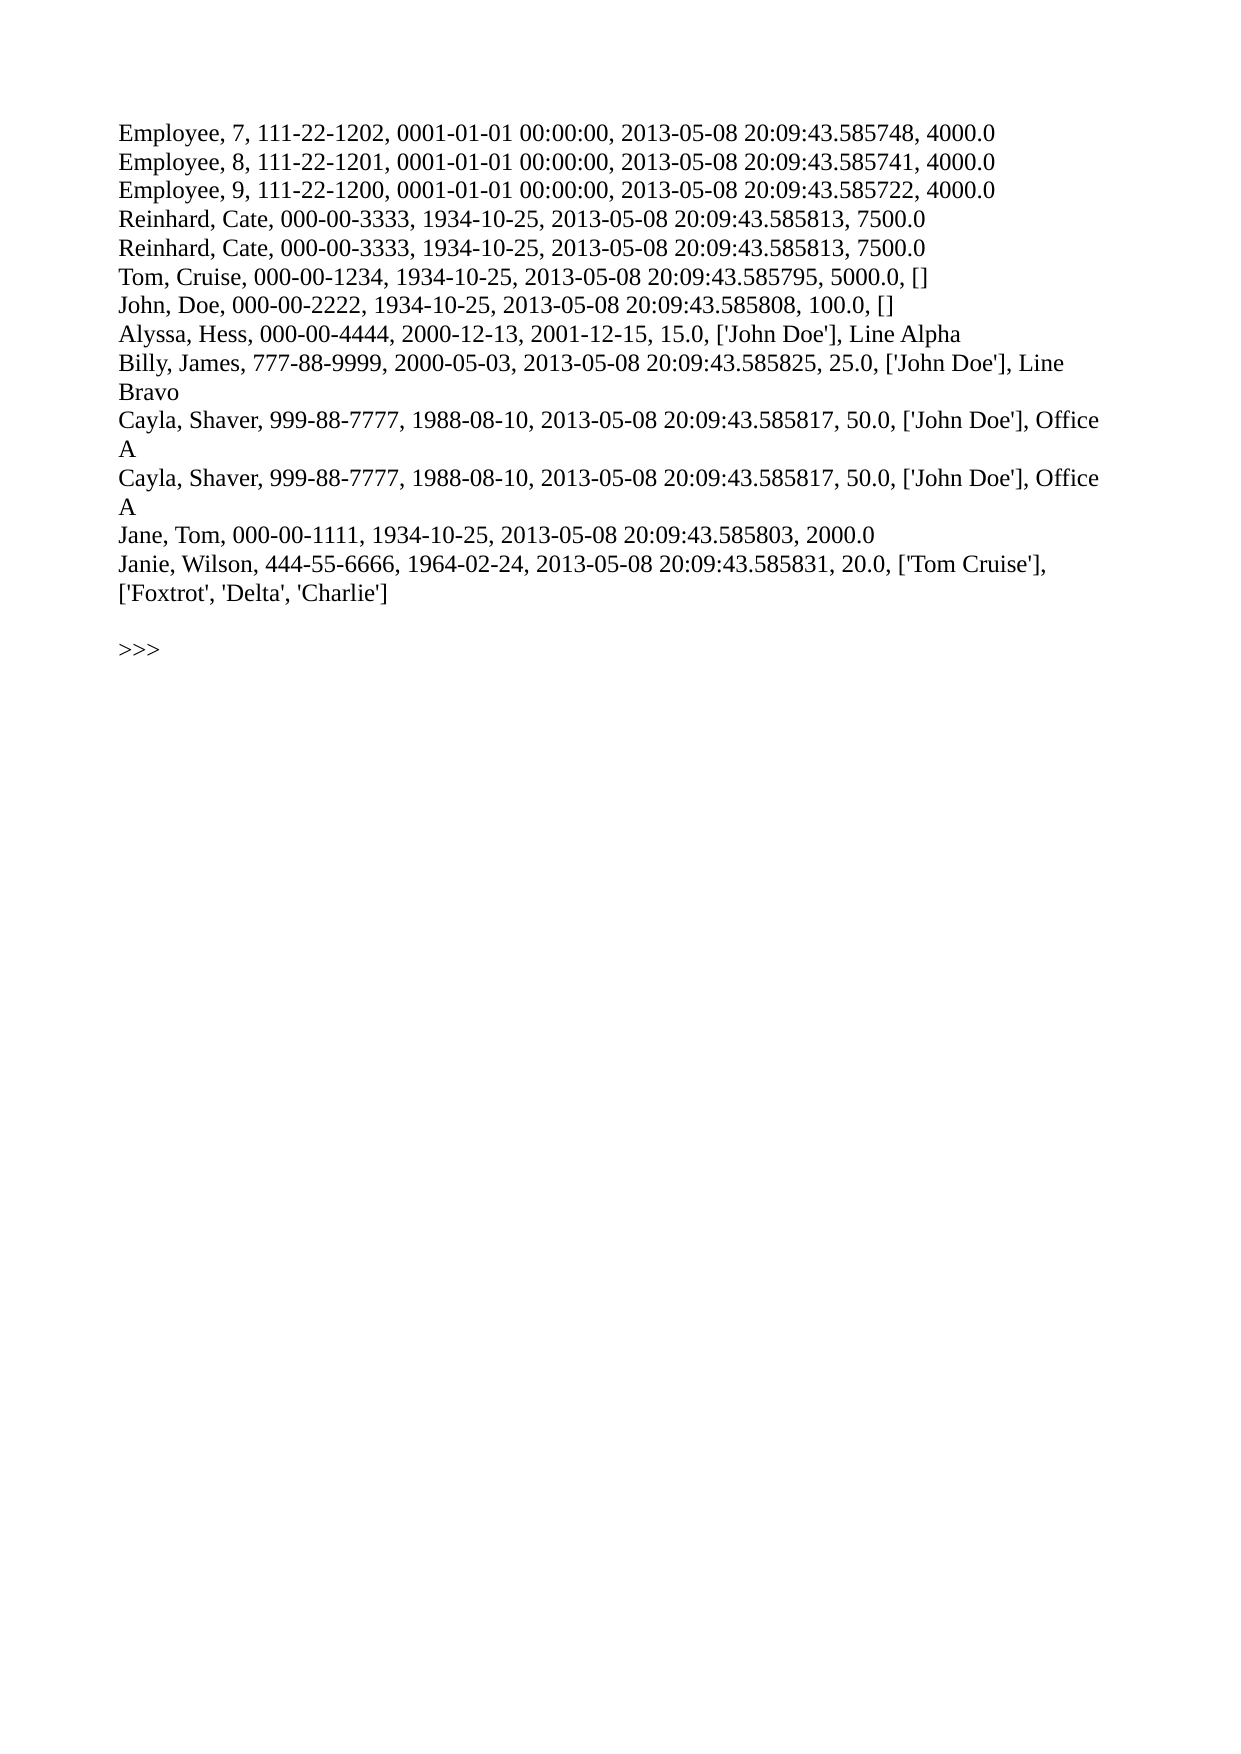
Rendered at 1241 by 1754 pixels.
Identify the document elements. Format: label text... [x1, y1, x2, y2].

text >>> [118, 636, 1122, 664]
text Alyssa, Hess, 000-00-4444, 2000-12-13, 2001-12-15, 15.0, ['John Doe'], Line Alpha [118, 319, 1122, 348]
text Reinhard, Cate, 000-00-3333, 1934-10-25, 2013-05-08 20:09:43.585813, 7500.0 [118, 204, 1122, 233]
text Employee, 8, 111-22-1201, 0001-01-01 00:00:00, 2013-05-08 20:09:43.585741, 4000.0 [118, 147, 1122, 176]
text Janie, Wilson, 444-55-6666, 1964-02-24, 2013-05-08 20:09:43.585831, 20.0, ['Tom Cruise'], ['Foxtrot', 'Delta', 'Charlie'] [118, 549, 1122, 607]
text Tom, Cruise, 000-00-1234, 1934-10-25, 2013-05-08 20:09:43.585795, 5000.0, [] [118, 262, 1122, 291]
text Cayla, Shaver, 999-88-7777, 1988-08-10, 2013-05-08 20:09:43.585817, 50.0, ['John Doe'], Office A [118, 463, 1122, 521]
text Billy, James, 777-88-9999, 2000-05-03, 2013-05-08 20:09:43.585825, 25.0, ['John Doe'], Line Bravo [118, 348, 1122, 406]
text Employee, 9, 111-22-1200, 0001-01-01 00:00:00, 2013-05-08 20:09:43.585722, 4000.0 [118, 176, 1122, 204]
text Employee, 7, 111-22-1202, 0001-01-01 00:00:00, 2013-05-08 20:09:43.585748, 4000.0 [118, 118, 1122, 147]
text Jane, Tom, 000-00-1111, 1934-10-25, 2013-05-08 20:09:43.585803, 2000.0 [118, 521, 1122, 549]
text Reinhard, Cate, 000-00-3333, 1934-10-25, 2013-05-08 20:09:43.585813, 7500.0 [118, 233, 1122, 262]
text Cayla, Shaver, 999-88-7777, 1988-08-10, 2013-05-08 20:09:43.585817, 50.0, ['John Doe'], Office A [118, 406, 1122, 463]
text John, Doe, 000-00-2222, 1934-10-25, 2013-05-08 20:09:43.585808, 100.0, [] [118, 291, 1122, 319]
